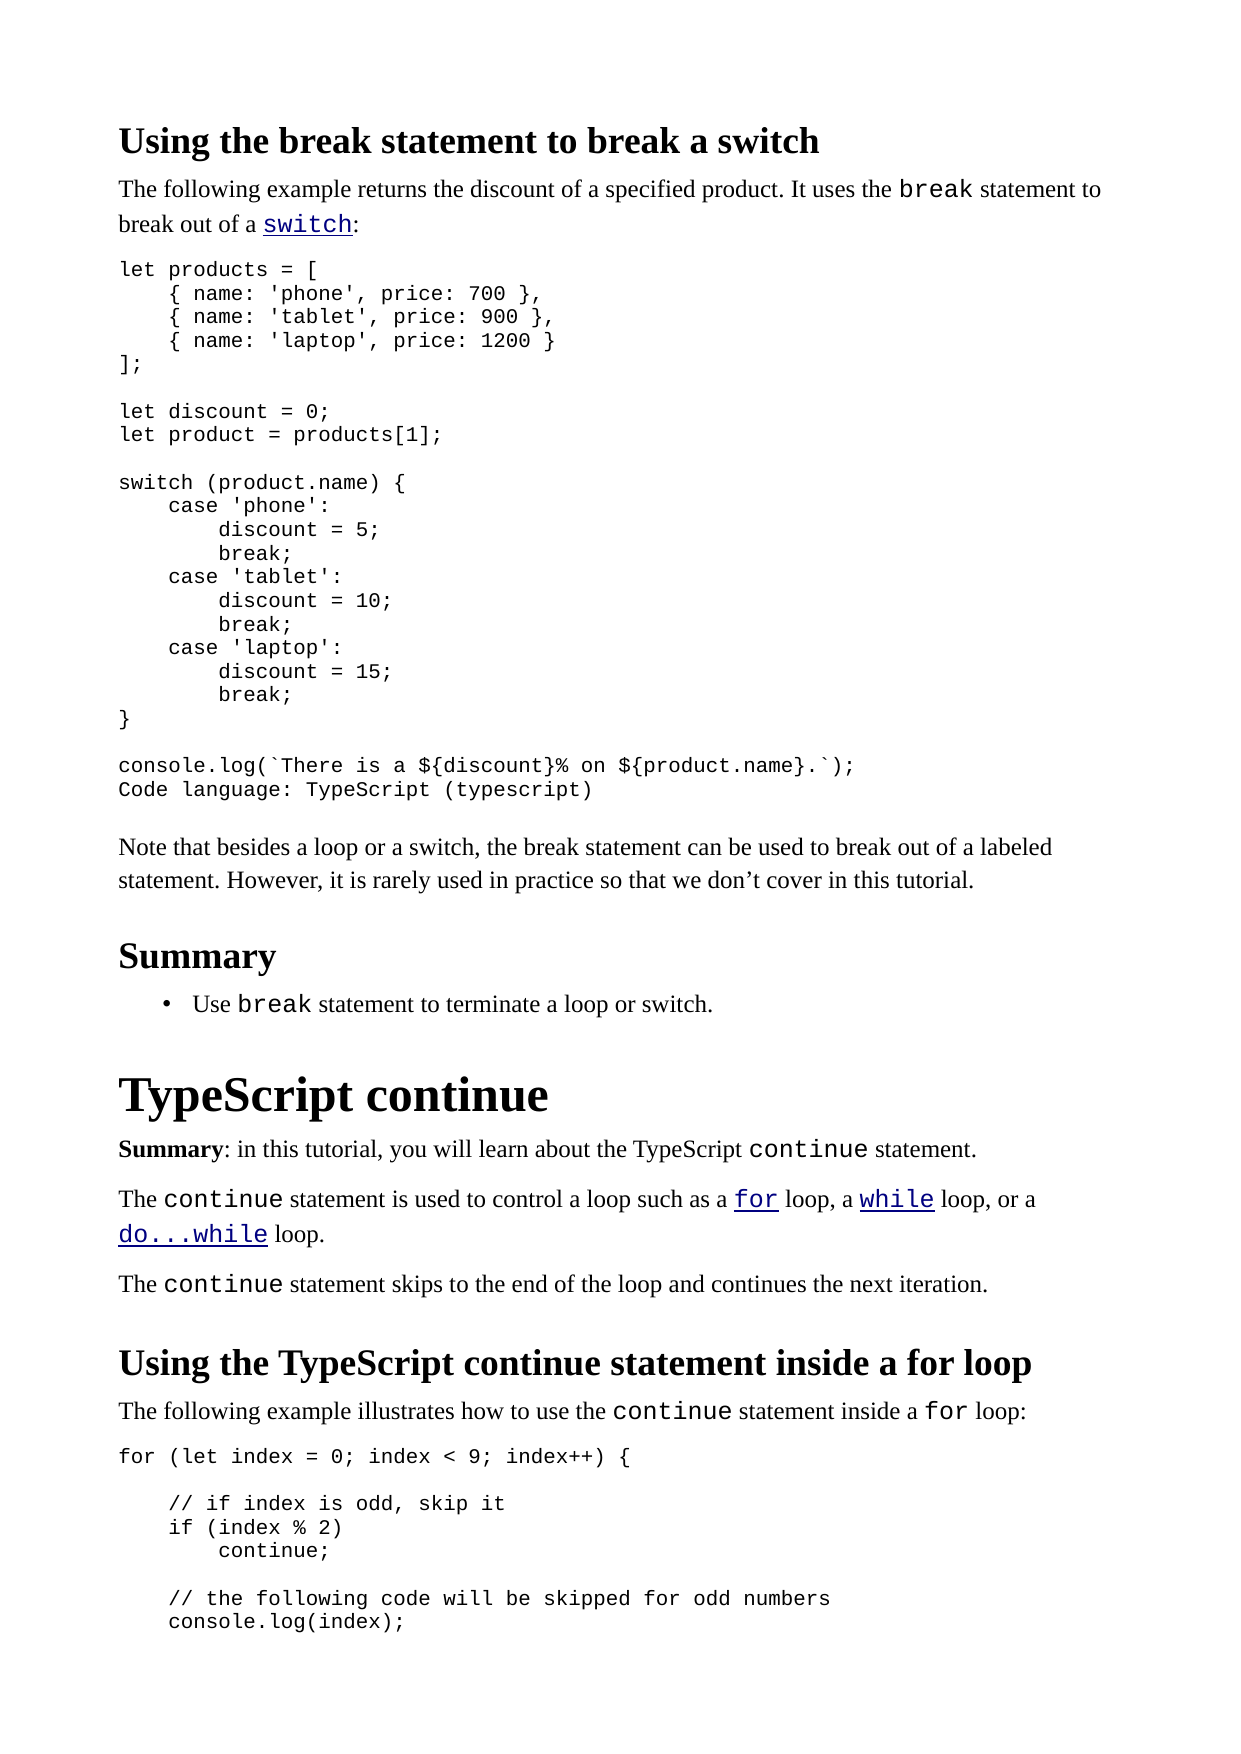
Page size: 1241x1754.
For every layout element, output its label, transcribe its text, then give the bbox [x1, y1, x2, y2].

subtitle Using the TypeScript continue statement inside a for loop [118, 1340, 1122, 1383]
text ]; [118, 353, 1122, 377]
text discount = 5; [118, 519, 1122, 543]
text let product = products[1]; [118, 424, 1122, 448]
text case 'laptop': [118, 637, 1122, 661]
text if (index % 2) [118, 1517, 1122, 1540]
text The following example illustrates how to use the continue statement inside a for loop: [118, 1396, 1122, 1427]
subtitle Using the break statement to break a switch [118, 118, 1122, 161]
text case 'phone': [118, 495, 1122, 519]
text discount = 15; [118, 661, 1122, 684]
text for (let index = 0; index < 9; index++) { [118, 1446, 1122, 1469]
text Code language: TypeScript (typescript) [118, 779, 1122, 803]
text let discount = 0; [118, 401, 1122, 424]
list Use break statement to terminate a loop or switch. [162, 989, 1122, 1020]
text Summary: in this tutorial, you will learn about the TypeScript continue statement. [118, 1134, 1122, 1165]
text { name: 'tablet', price: 900 }, [118, 306, 1122, 330]
subtitle Summary [118, 934, 1122, 977]
text { name: 'phone', price: 700 }, [118, 282, 1122, 306]
text discount = 10; [118, 590, 1122, 613]
text The continue statement is used to control a loop such as a for loop, a while loop, or a do...while loop. [118, 1184, 1122, 1250]
text break; [118, 684, 1122, 708]
subtitle TypeScript continue [118, 1064, 1122, 1122]
text console.log(`There is a ${discount}% on ${product.name}.`); [118, 755, 1122, 779]
text { name: 'laptop', price: 1200 } [118, 330, 1122, 353]
text continue; [118, 1540, 1122, 1564]
text let products = [ [118, 259, 1122, 282]
text break; [118, 613, 1122, 637]
text Note that besides a loop or a switch, the break statement can be used to break out of a labeled statement. However, it is rarely used in practice so that we don’t cover in this tutorial. [118, 832, 1122, 894]
text // if index is odd, skip it [118, 1493, 1122, 1517]
text console.log(index); [118, 1611, 1122, 1635]
text } [118, 708, 1122, 732]
text The following example returns the discount of a specified product. It uses the break statement to break out of a switch: [118, 174, 1122, 240]
text // the following code will be skipped for odd numbers [118, 1588, 1122, 1611]
text The continue statement skips to the end of the loop and continues the next iteration. [118, 1269, 1122, 1300]
text switch (product.name) { [118, 472, 1122, 495]
text break; [118, 543, 1122, 566]
text case 'tablet': [118, 566, 1122, 590]
